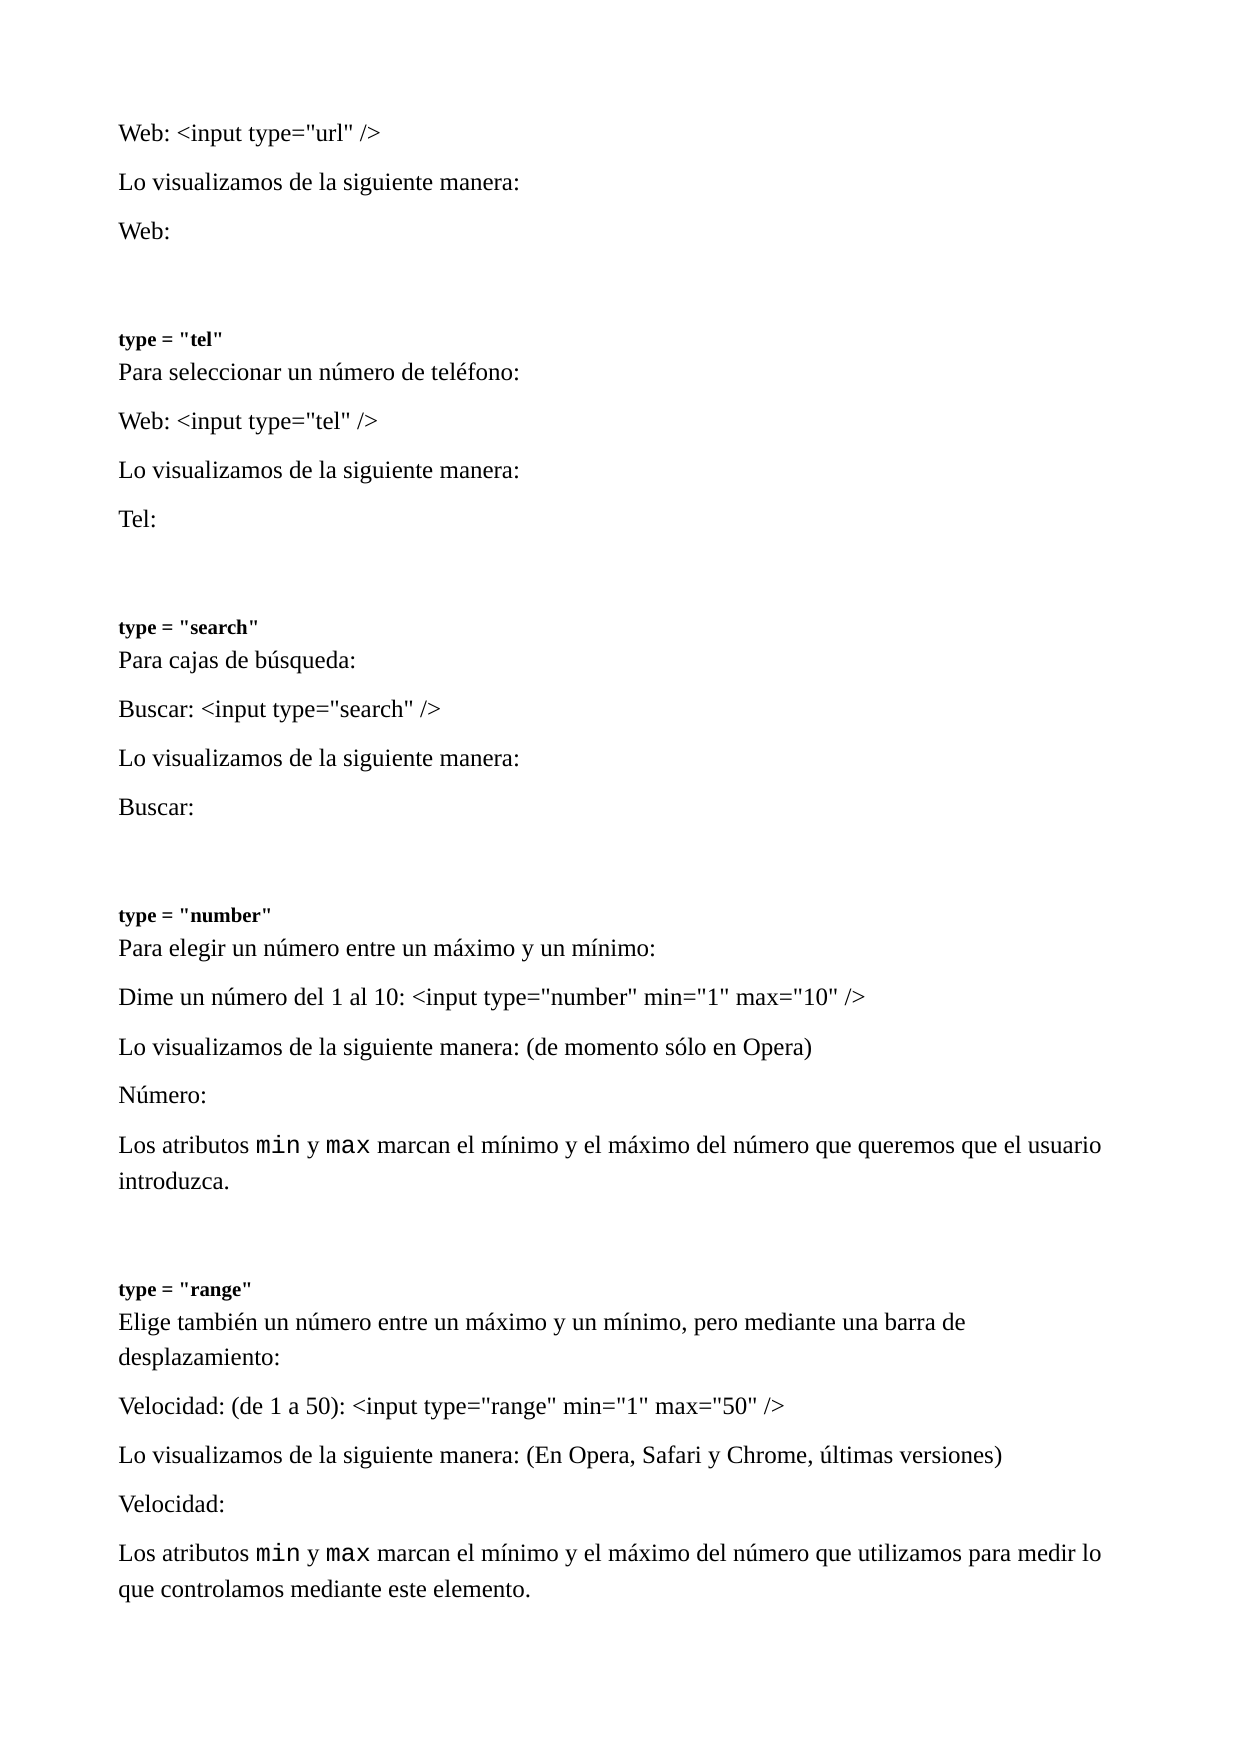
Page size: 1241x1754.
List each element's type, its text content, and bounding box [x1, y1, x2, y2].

text Lo visualizamos de la siguiente manera: [118, 743, 1122, 772]
text Para seleccionar un número de teléfono: [118, 357, 1122, 386]
text Web: <input type="tel" /> [118, 406, 1122, 435]
subtitle type = "number" [118, 903, 1122, 927]
text Tel: [118, 504, 1122, 533]
subtitle type = "range" [118, 1277, 1122, 1301]
text Para cajas de búsqueda: [118, 645, 1122, 674]
text Velocidad: [118, 1489, 1122, 1518]
text Dime un número del 1 al 10: <input type="number" min="1" max="10" /> [118, 982, 1122, 1011]
subtitle type = "search" [118, 615, 1122, 639]
text Velocidad: (de 1 a 50): <input type="range" min="1" max="50" /> [118, 1391, 1122, 1419]
text Buscar: [118, 792, 1122, 821]
text Lo visualizamos de la siguiente manera: (En Opera, Safari y Chrome, últimas versiones) [118, 1440, 1122, 1468]
text Los atributos min y max marcan el mínimo y el máximo del número que queremos que el usuario introduzca. [118, 1130, 1122, 1195]
text Lo visualizamos de la siguiente manera: [118, 167, 1122, 196]
text Número: [118, 1081, 1122, 1109]
text Lo visualizamos de la siguiente manera: (de momento sólo en Opera) [118, 1032, 1122, 1060]
text Para elegir un número entre un máximo y un mínimo: [118, 933, 1122, 962]
subtitle type = "tel" [118, 327, 1122, 351]
text Los atributos min y max marcan el mínimo y el máximo del número que utilizamos para medir lo que controlamos mediante este elemento. [118, 1538, 1122, 1603]
text Buscar: <input type="search" /> [118, 694, 1122, 723]
text Elige también un número entre un máximo y un mínimo, pero mediante una barra de desplazamiento: [118, 1307, 1122, 1370]
text Web: <input type="url" /> [118, 118, 1122, 147]
text Web: [118, 216, 1122, 245]
text Lo visualizamos de la siguiente manera: [118, 455, 1122, 484]
